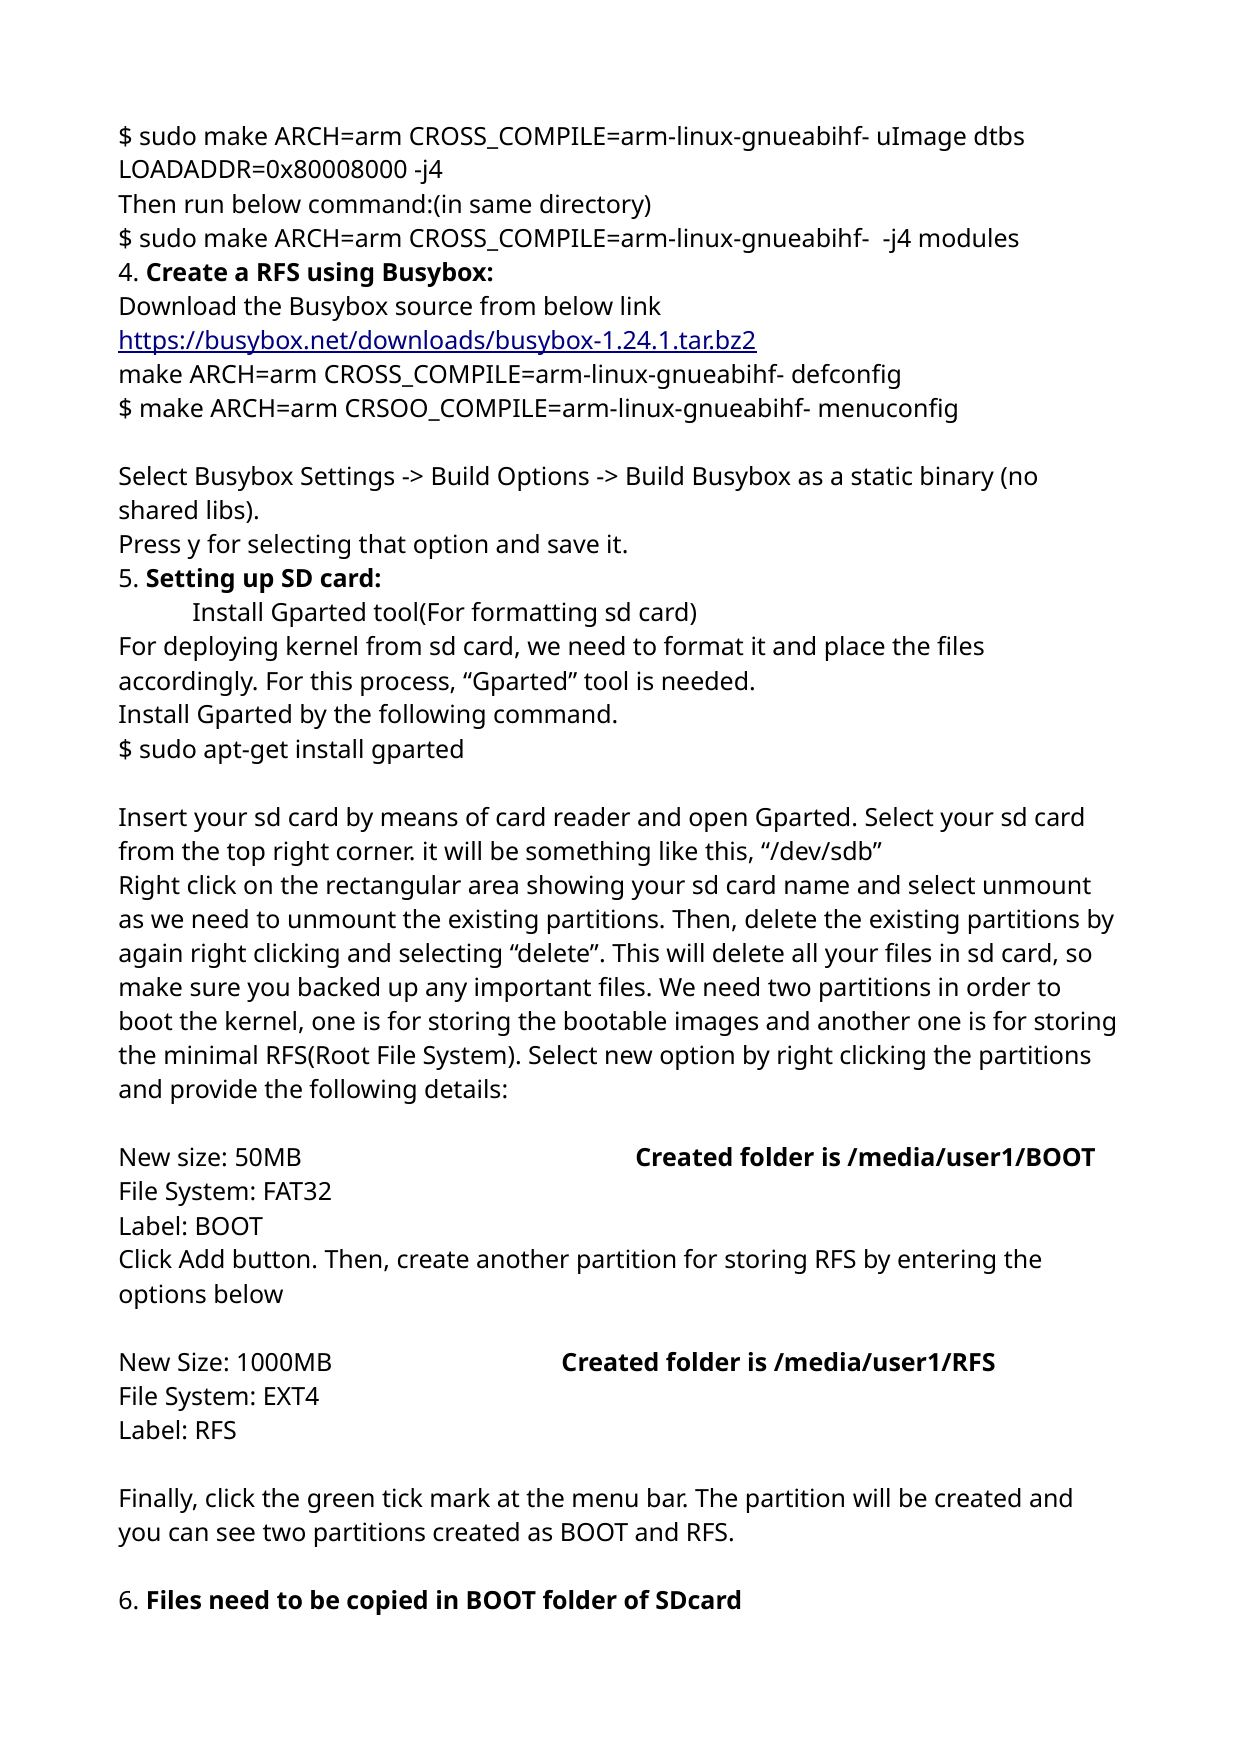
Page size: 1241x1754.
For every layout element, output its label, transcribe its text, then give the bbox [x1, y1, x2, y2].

text Click Add button. Then, create another partition for storing RFS by entering the options below [118, 1242, 1122, 1310]
text Install Gparted tool(For formatting sd card) [118, 595, 1122, 629]
text $ make ARCH=arm CRSOO_COMPILE=arm-linux-gnueabihf- menuconfig [118, 391, 1122, 425]
text Install Gparted by the following command. [118, 697, 1122, 731]
text Then run below command:(in same directory) [118, 186, 1122, 220]
text New size: 50MB Created folder is /media/user1/BOOT [118, 1140, 1122, 1174]
text 5. Setting up SD card: [118, 561, 1122, 595]
text https://busybox.net/downloads/busybox-1.24.1.tar.bz2 [118, 322, 1122, 357]
text $ sudo make ARCH=arm CROSS_COMPILE=arm-linux-gnueabihf- -j4 modules [118, 220, 1122, 254]
text Download the Busybox source from below link [118, 288, 1122, 322]
text $ sudo apt-get install gparted [118, 731, 1122, 765]
text For deploying kernel from sd card, we need to format it and place the files accordingly. For this process, “Gparted” tool is needed. [118, 629, 1122, 697]
text $ sudo make ARCH=arm CROSS_COMPILE=arm-linux-gnueabihf- uImage dtbs LOADADDR=0x80008000 -j4 [118, 118, 1122, 186]
text 4. Create a RFS using Busybox: [118, 254, 1122, 288]
text Label: BOOT [118, 1208, 1122, 1242]
text Right click on the rectangular area showing your sd card name and select unmount as we need to unmount the existing partitions. Then, delete the existing partitions by again right clicking and selecting “delete”. This will delete all your files in sd card, so make sure you backed up any important files. We need two partitions in order to boot the kernel, one is for storing the bootable images and another one is for storing the minimal RFS(Root File System). Select new option by right clicking the partitions and provide the following details: [118, 867, 1122, 1106]
text File System: EXT4 [118, 1378, 1122, 1412]
text make ARCH=arm CROSS_COMPILE=arm-linux-gnueabihf- defconfig [118, 357, 1122, 391]
text 6. Files need to be copied in BOOT folder of SDcard [118, 1583, 1122, 1617]
text Label: RFS [118, 1412, 1122, 1447]
text Press y for selecting that option and save it. [118, 527, 1122, 561]
text New Size: 1000MB Created folder is /media/user1/RFS [118, 1344, 1122, 1378]
text File System: FAT32 [118, 1174, 1122, 1208]
text Select Busybox Settings -> Build Options -> Build Busybox as a static binary (no shared libs). [118, 459, 1122, 527]
text Insert your sd card by means of card reader and open Gparted. Select your sd card from the top right corner. it will be something like this, “/dev/sdb” [118, 799, 1122, 867]
text Finally, click the green tick mark at the menu bar. The partition will be created and you can see two partitions created as BOOT and RFS. [118, 1481, 1122, 1549]
